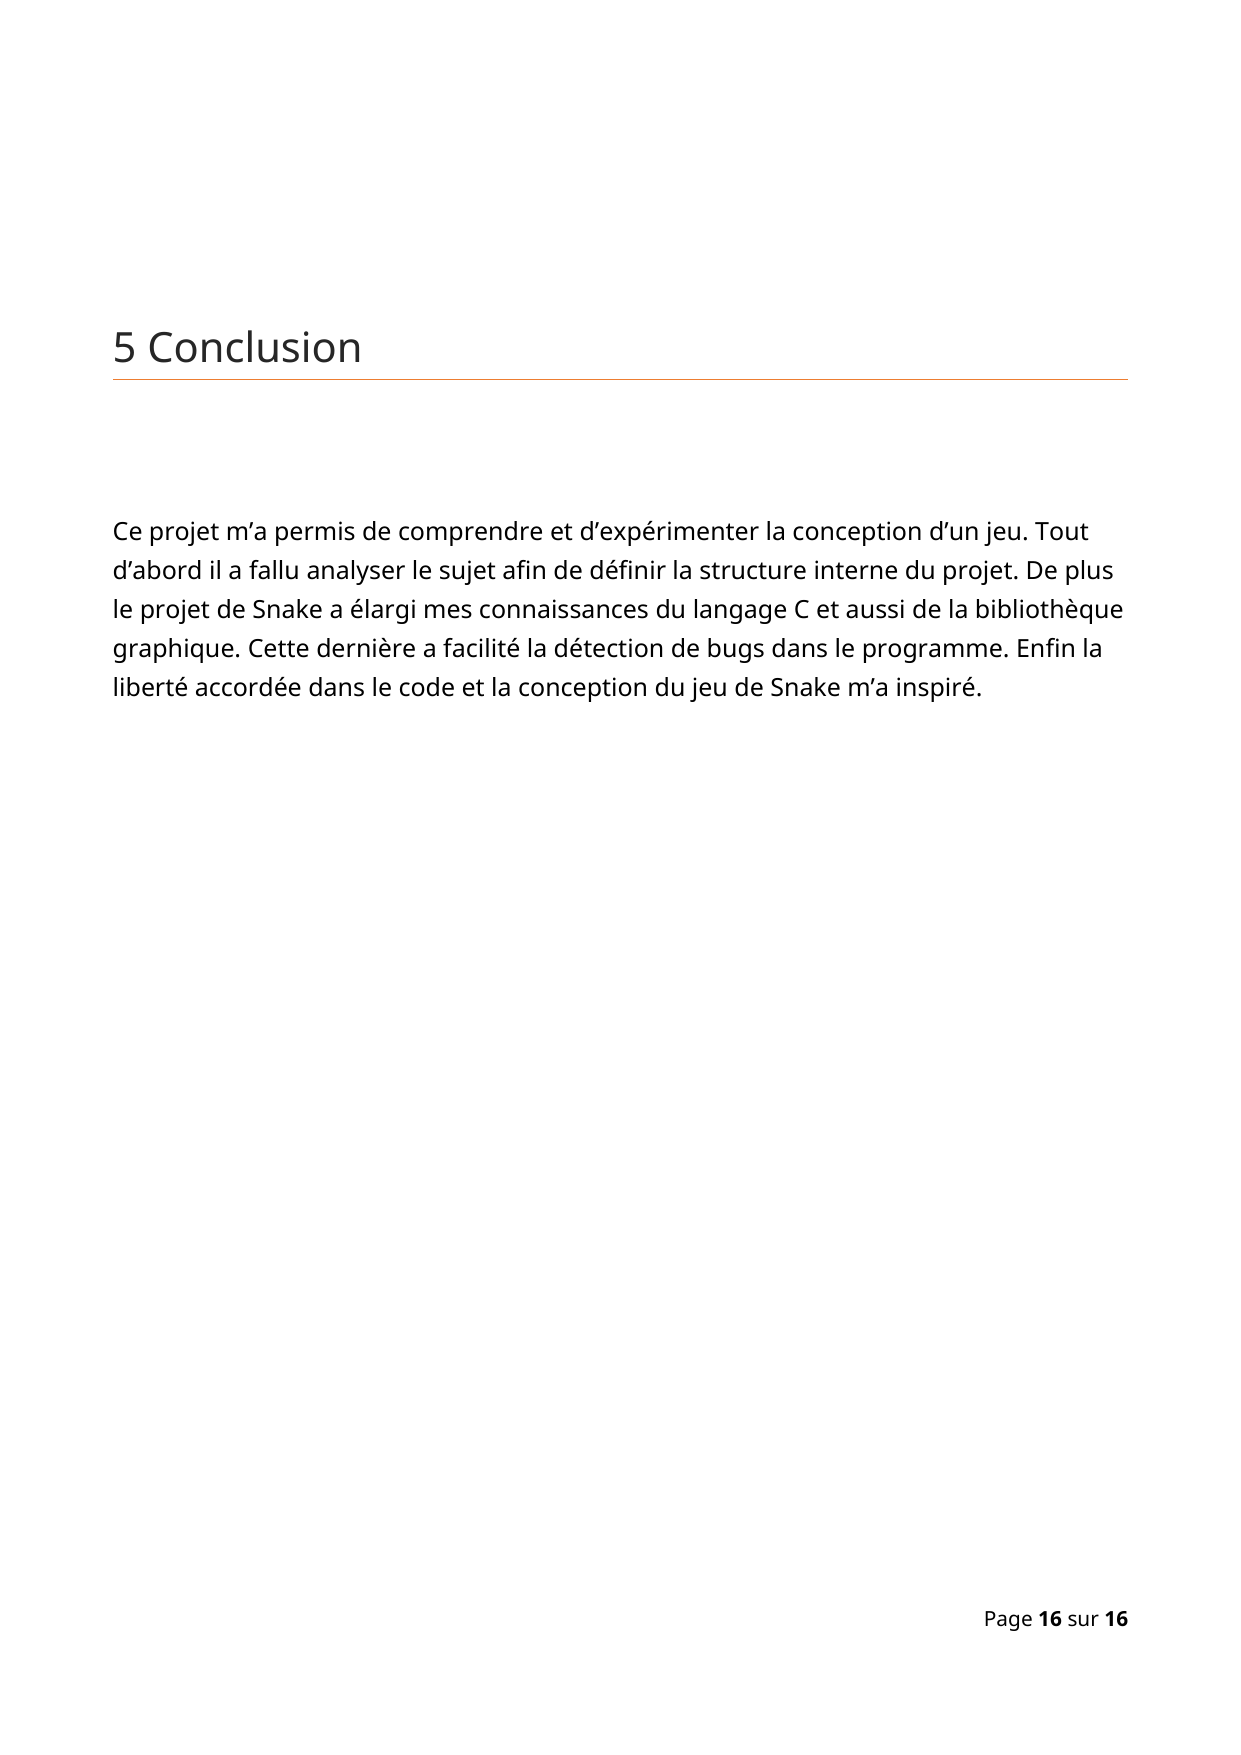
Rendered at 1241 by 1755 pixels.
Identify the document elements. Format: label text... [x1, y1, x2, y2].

text Ce projet m’a permis de comprendre et d’expérimenter la conception d’un jeu. Tout d’abord il a fallu analyser le sujet afin de définir la structure interne du projet. De plus le projet de Snake a élargi mes connaissances du langage C et aussi de la bibliothèque graphique. Cette dernière a facilité la détection de bugs dans le programme. Enfin la liberté accordée dans le code et la conception du jeu de Snake m’a inspiré. [112, 513, 1128, 704]
subtitle 5 Conclusion [112, 318, 1128, 380]
